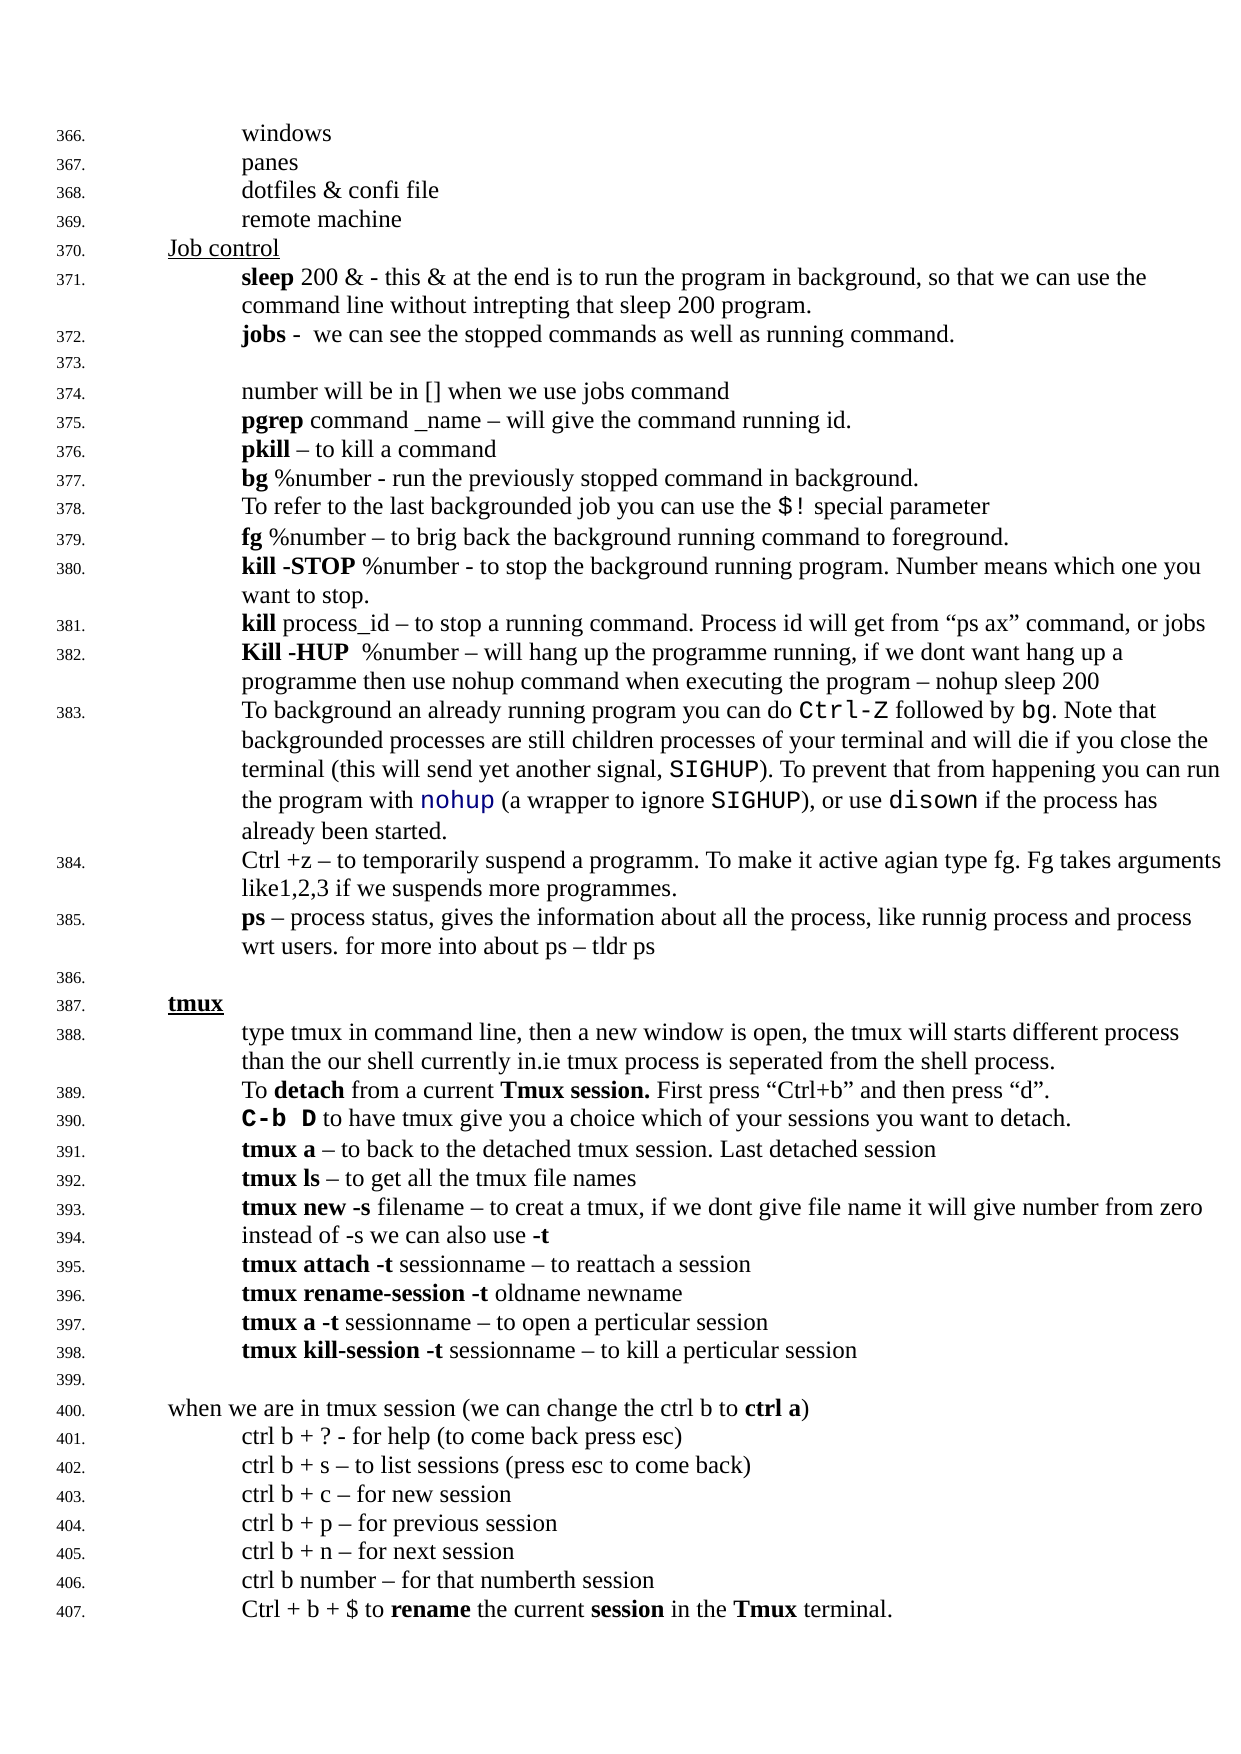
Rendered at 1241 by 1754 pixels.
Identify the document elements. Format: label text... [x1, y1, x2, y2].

list tmux [56, 988, 1222, 1017]
list To detach from a current Tmux session. First press “Ctrl+b” and then press “d”. [56, 1075, 1222, 1103]
list kill process_id – to stop a running command. Process id will get from “ps ax” command, or jobs [56, 608, 1222, 637]
list jobs - we can see the stopped commands as well as running command. [56, 319, 1222, 348]
list tmux kill-session -t sessionname – to kill a perticular session [56, 1336, 1222, 1364]
list tmux attach -t sessionname – to reattach a session [56, 1249, 1222, 1278]
list windows [56, 118, 1222, 147]
list tmux a – to back to the detached tmux session. Last detached session [56, 1134, 1222, 1163]
list kill -STOP %number - to stop the background running program. Number means which one you want to stop. [56, 551, 1222, 608]
list ctrl b + s – to list sessions (press esc to come back) [56, 1450, 1222, 1479]
list ctrl b number – for that numberth session [56, 1565, 1222, 1594]
list Kill -HUP %number – will hang up the programme running, if we dont want hang up a programme then use nohup command when executing the program – nohup sleep 200 [56, 637, 1222, 695]
list tmux a -t sessionname – to open a perticular session [56, 1307, 1222, 1336]
list C-b D to have tmux give you a choice which of your sessions you want to detach. [56, 1103, 1222, 1134]
list fg %number – to brig back the background running command to foreground. [56, 522, 1222, 551]
list tmux new -s filename – to creat a tmux, if we dont give file name it will give number from zero [56, 1192, 1222, 1221]
list Ctrl +z – to temporarily suspend a programm. To make it active agian type fg. Fg takes arguments like1,2,3 if we suspends more programmes. [56, 845, 1222, 902]
list ctrl b + n – for next session [56, 1536, 1222, 1565]
list ctrl b + c – for new session [56, 1479, 1222, 1508]
list panes [56, 147, 1222, 176]
list To background an already running program you can do Ctrl-Z followed by bg. Note that backgrounded processes are still children processes of your terminal and will die if you close the terminal (this will send yet another signal, SIGHUP). To prevent that from happening you can run the program with nohup (a wrapper to ignore SIGHUP), or use disown if the process has already been started. [56, 695, 1222, 845]
list instead of -s we can also use -t [56, 1221, 1222, 1249]
list tmux rename-session -t oldname newname [56, 1278, 1222, 1307]
list ps – process status, gives the information about all the process, like runnig process and process wrt users. for more into about ps – tldr ps [56, 902, 1222, 960]
list Ctrl + b + $ to rename the current session in the Tmux terminal. [56, 1594, 1222, 1623]
list when we are in tmux session (we can change the ctrl b to ctrl a) [56, 1393, 1222, 1421]
list sleep 200 & - this & at the end is to run the program in background, so that we can use the command line without intrepting that sleep 200 program. [56, 262, 1222, 319]
list ctrl b + p – for previous session [56, 1508, 1222, 1536]
list dotfiles & confi file [56, 176, 1222, 204]
list To refer to the last backgrounded job you can use the $! special parameter [56, 491, 1222, 522]
list pgrep command _name – will give the command running id. [56, 405, 1222, 434]
list remote machine [56, 204, 1222, 233]
list tmux ls – to get all the tmux file names [56, 1163, 1222, 1192]
list type tmux in command line, then a new window is open, the tmux will starts different process than the our shell currently in.ie tmux process is seperated from the shell process. [56, 1017, 1222, 1075]
list bg %number - run the previously stopped command in background. [56, 463, 1222, 491]
list number will be in [] when we use jobs command [56, 376, 1222, 405]
list ctrl b + ? - for help (to come back press esc) [56, 1421, 1222, 1450]
list Job control [56, 233, 1222, 262]
list pkill – to kill a command [56, 434, 1222, 463]
